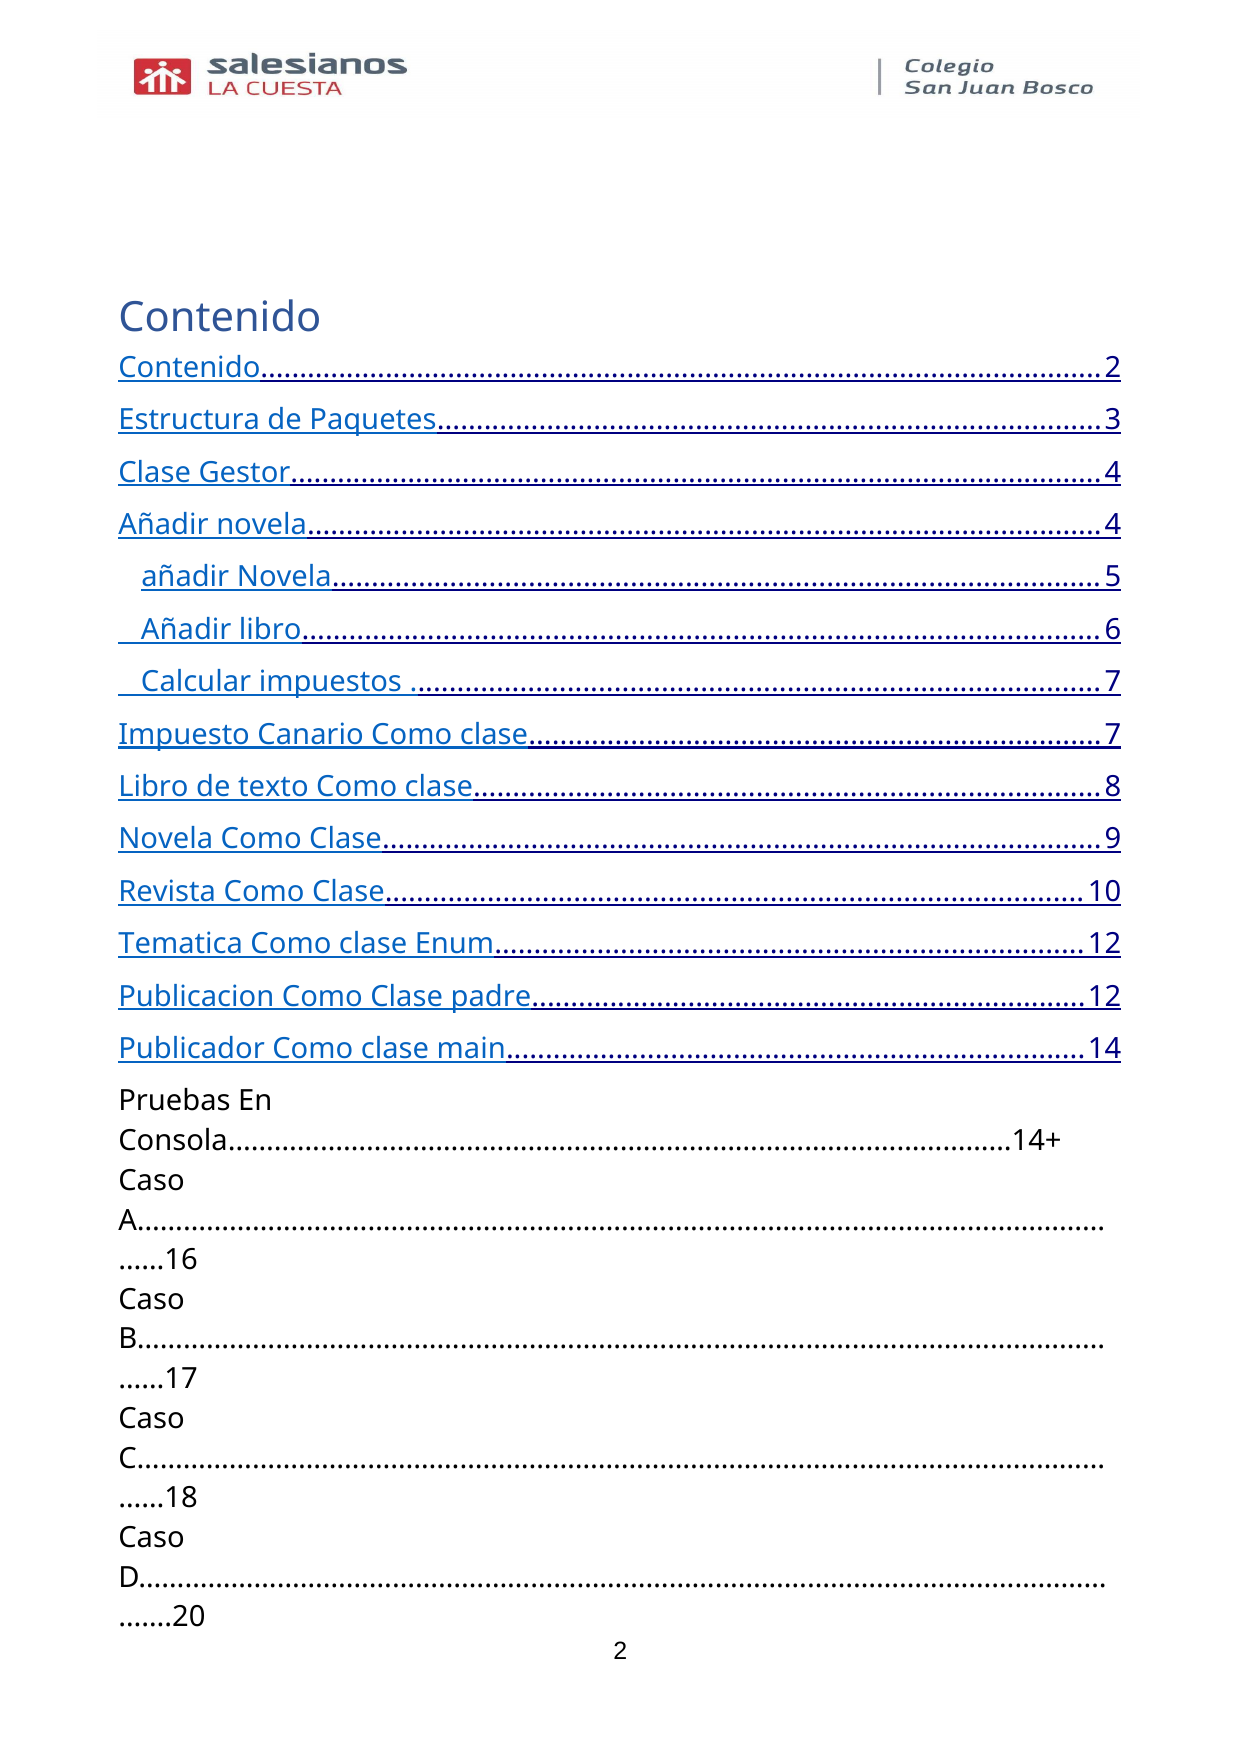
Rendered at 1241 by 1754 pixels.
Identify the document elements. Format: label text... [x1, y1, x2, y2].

text Contenido 2 [118, 346, 1122, 386]
text Caso C……………………………………………………………………………………………………………………18 [118, 1397, 1122, 1516]
text Publicacion Como Clase padre 12 [118, 975, 1122, 1014]
text Tematica Como clase Enum 12 [118, 922, 1122, 962]
text Novela Como Clase 9 [118, 818, 1122, 857]
text Caso B……………………………………………………………………………………………………………………17 [118, 1278, 1122, 1397]
text Caso A……………………………………………………………………………………………………………………16 [118, 1159, 1122, 1278]
text Clase Gestor 4 [118, 451, 1122, 491]
text Impuesto Canario Como clase 7 [118, 713, 1122, 753]
text Publicador Como clase main 14 [118, 1027, 1122, 1067]
text Caso D…………………………………………………………………………………………………………………….20 [118, 1516, 1122, 1635]
text Añadir novela 4 [118, 503, 1122, 543]
text Añadir libro 6 [118, 608, 1122, 648]
text Estructura de Paquetes 3 [118, 398, 1122, 438]
text Revista Como Clase 10 [118, 870, 1122, 910]
text añadir Novela 5 [141, 556, 1122, 595]
subtitle Contenido [118, 287, 1122, 343]
text Pruebas En Consola…………………………………………………………………………………………14+ [118, 1080, 1122, 1159]
text Calcular impuestos . 7 [118, 661, 1122, 700]
text Libro de texto Como clase 8 [118, 765, 1122, 805]
